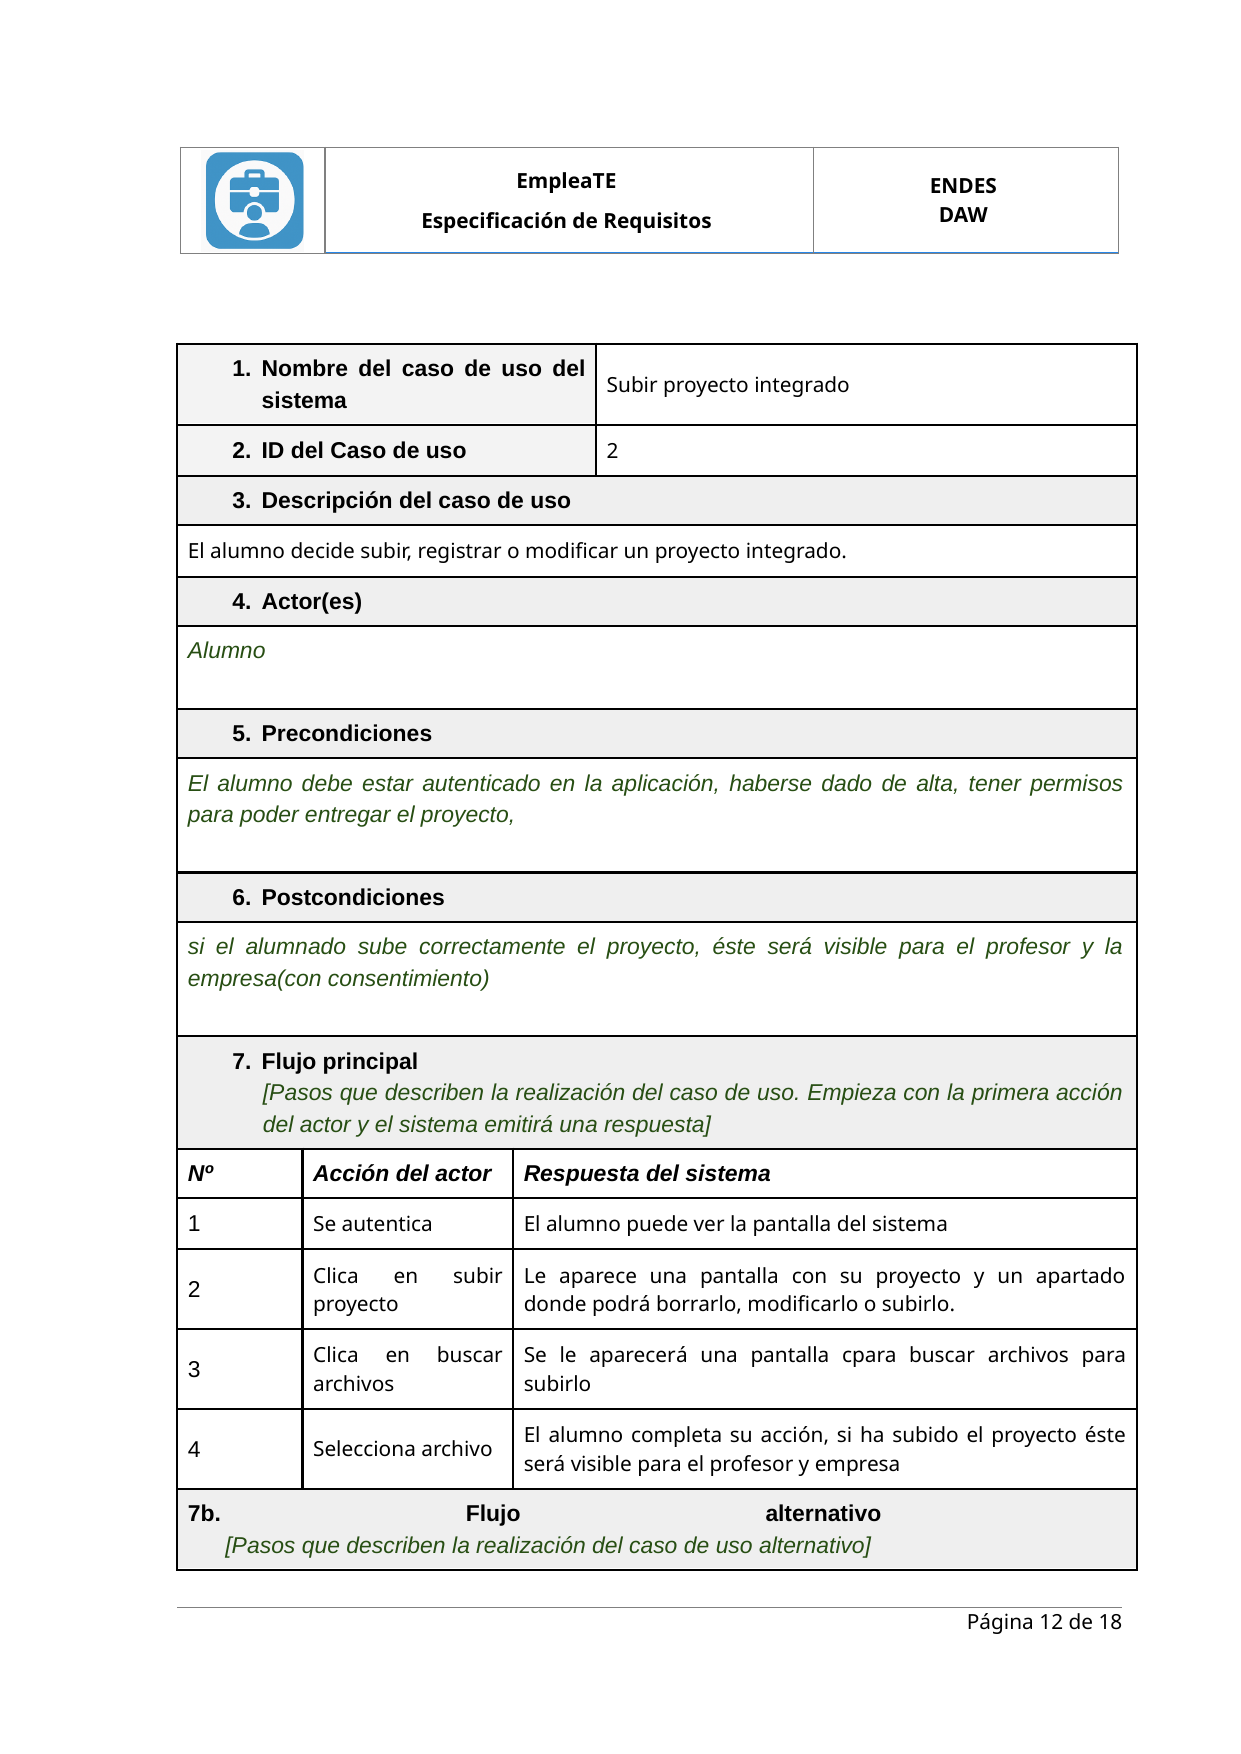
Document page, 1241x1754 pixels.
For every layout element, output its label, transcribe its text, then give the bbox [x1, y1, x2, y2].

table_cell 2 [597, 426, 1136, 475]
table_cell Actor(es) [178, 578, 1136, 625]
table_cell Descripción del caso de uso [178, 477, 1136, 524]
table_cell El alumno debe estar autenticado en la aplicación, haberse dado de alta, tener permisos para poder entregar el proyecto, [178, 759, 1136, 871]
table_cell El alumno puede ver la pantalla del sistema [514, 1199, 1136, 1248]
table_cell Postcondiciones [178, 874, 1136, 921]
table_cell El alumno decide subir, registrar o modificar un proyecto integrado. [178, 526, 1136, 576]
table_cell 3 [178, 1330, 301, 1408]
table_cell 7b. Flujo alternativo [Pasos que describen la realización del caso de uso alternativo] [178, 1490, 1136, 1568]
table_cell Precondiciones [178, 710, 1136, 757]
table_cell Respuesta del sistema [514, 1150, 1136, 1197]
table_cell Alumno [178, 627, 1136, 708]
picture [201, 150, 304, 252]
table_cell Selecciona archivo [304, 1410, 512, 1488]
table_cell Flujo principal [Pasos que describen la realización del caso de uso. Empieza con la primera acción del actor y el sistema emitirá una respuesta] [178, 1037, 1136, 1148]
table_cell Clica en subir proyecto [304, 1250, 512, 1328]
table_cell Le aparece una pantalla con su proyecto y un apartado donde podrá borrarlo, modificarlo o subirlo. [514, 1250, 1136, 1328]
table_cell Clica en buscar archivos [304, 1330, 512, 1408]
table_cell El alumno completa su acción, si ha subido el proyecto éste será visible para el profesor y empresa [514, 1410, 1136, 1488]
table_cell 4 [178, 1410, 301, 1488]
table_cell ID del Caso de uso [178, 426, 595, 475]
table_header Nombre del caso de uso del sistema [178, 345, 595, 423]
table_cell Acción del actor [304, 1150, 512, 1197]
table_header Subir proyecto integrado [597, 345, 1136, 423]
table_cell si el alumnado sube correctamente el proyecto, éste será visible para el profesor y la empresa(con consentimiento) [178, 923, 1136, 1035]
table_cell Se autentica [304, 1199, 512, 1248]
table_cell Nº [178, 1150, 301, 1197]
table_cell 2 [178, 1250, 301, 1328]
table_cell Se le aparecerá una pantalla cpara buscar archivos para subirlo [514, 1330, 1136, 1408]
table_cell 1 [178, 1199, 301, 1248]
